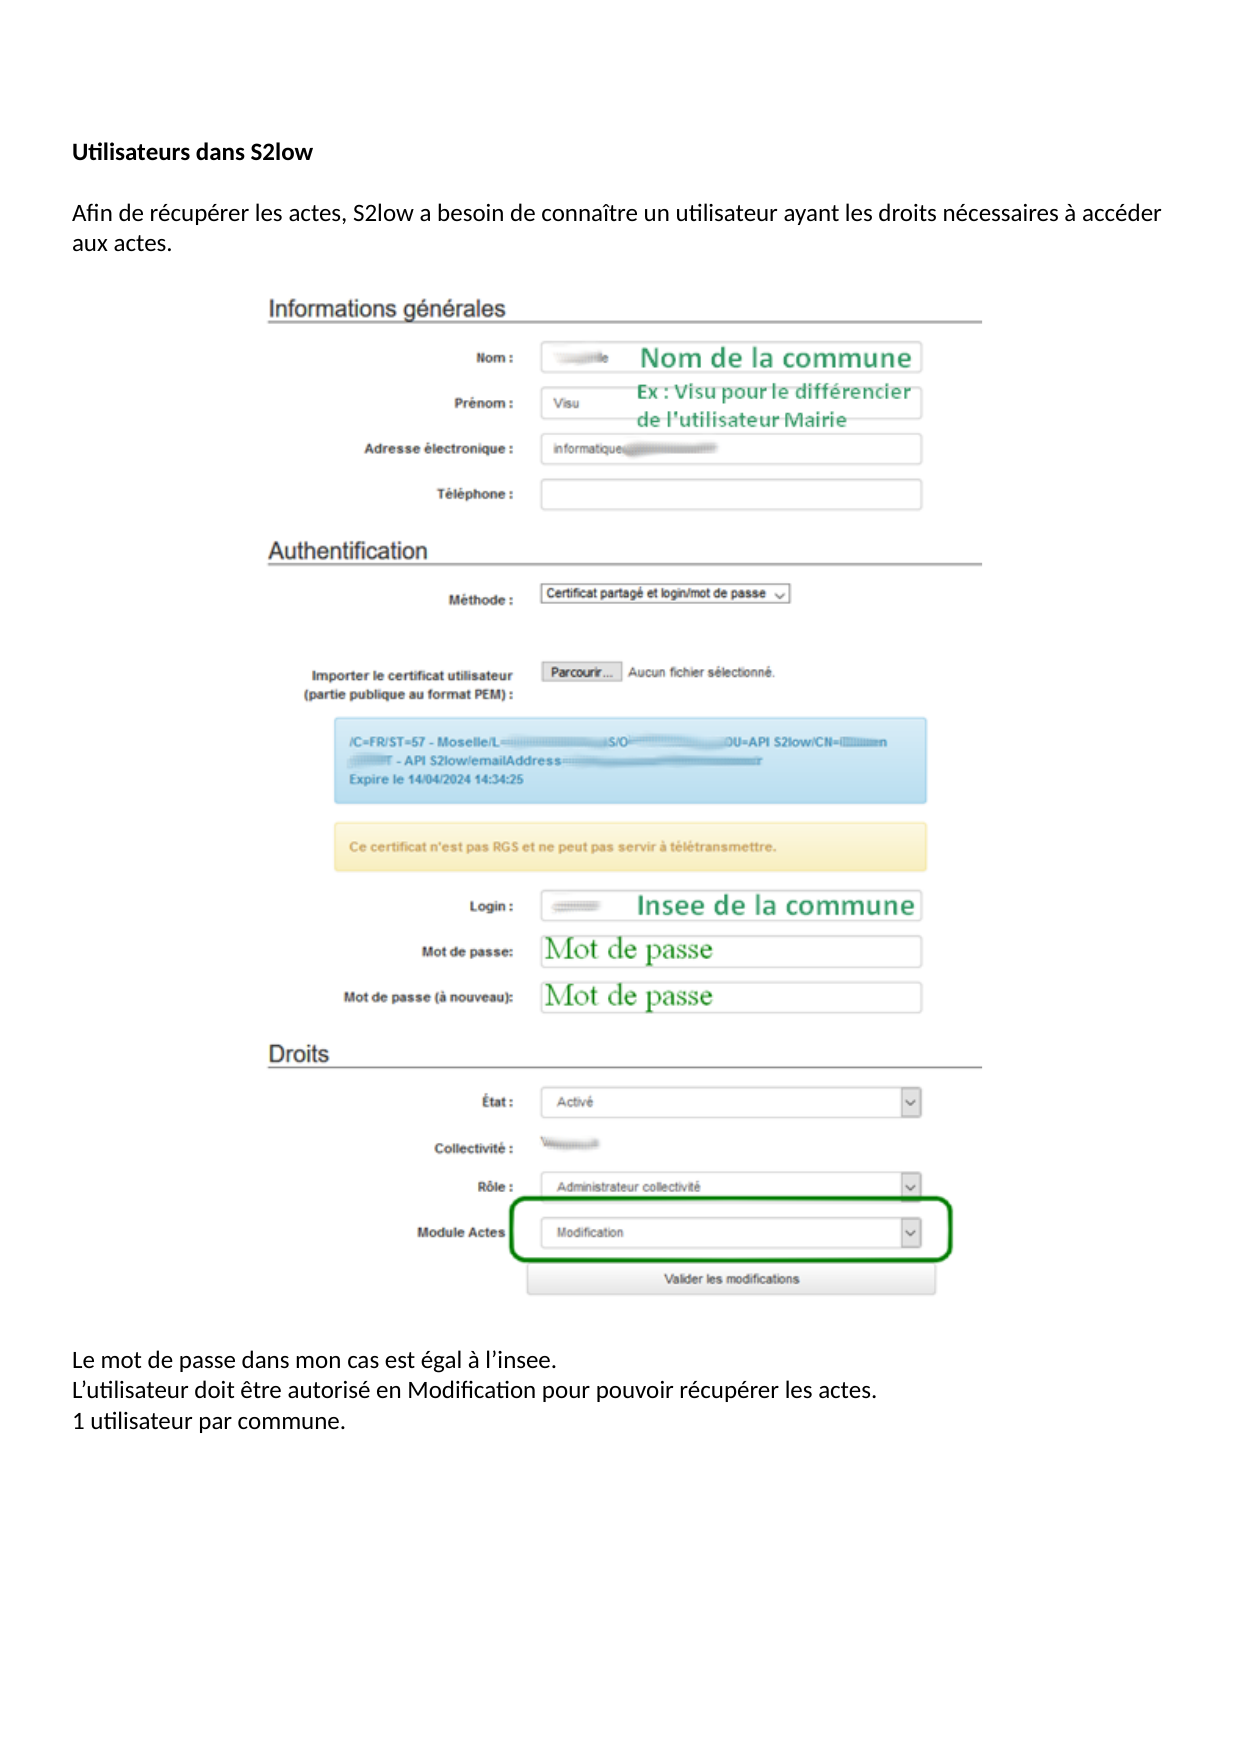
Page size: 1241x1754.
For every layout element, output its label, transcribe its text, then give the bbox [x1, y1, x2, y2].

text Utilisateurs dans S2low [72, 136, 1164, 167]
text Le mot de passe dans mon cas est égal à l’insee. [72, 1344, 1164, 1375]
text Afin de récupérer les actes, S2low a besoin de connaître un utilisateur ayant les droits nécessaires à accéder aux actes. [72, 197, 1164, 258]
text 1 utilisateur par commune. [72, 1405, 1164, 1436]
text L’utilisateur doit être autorisé en Modification pour pouvoir récupérer les actes. [72, 1375, 1164, 1405]
